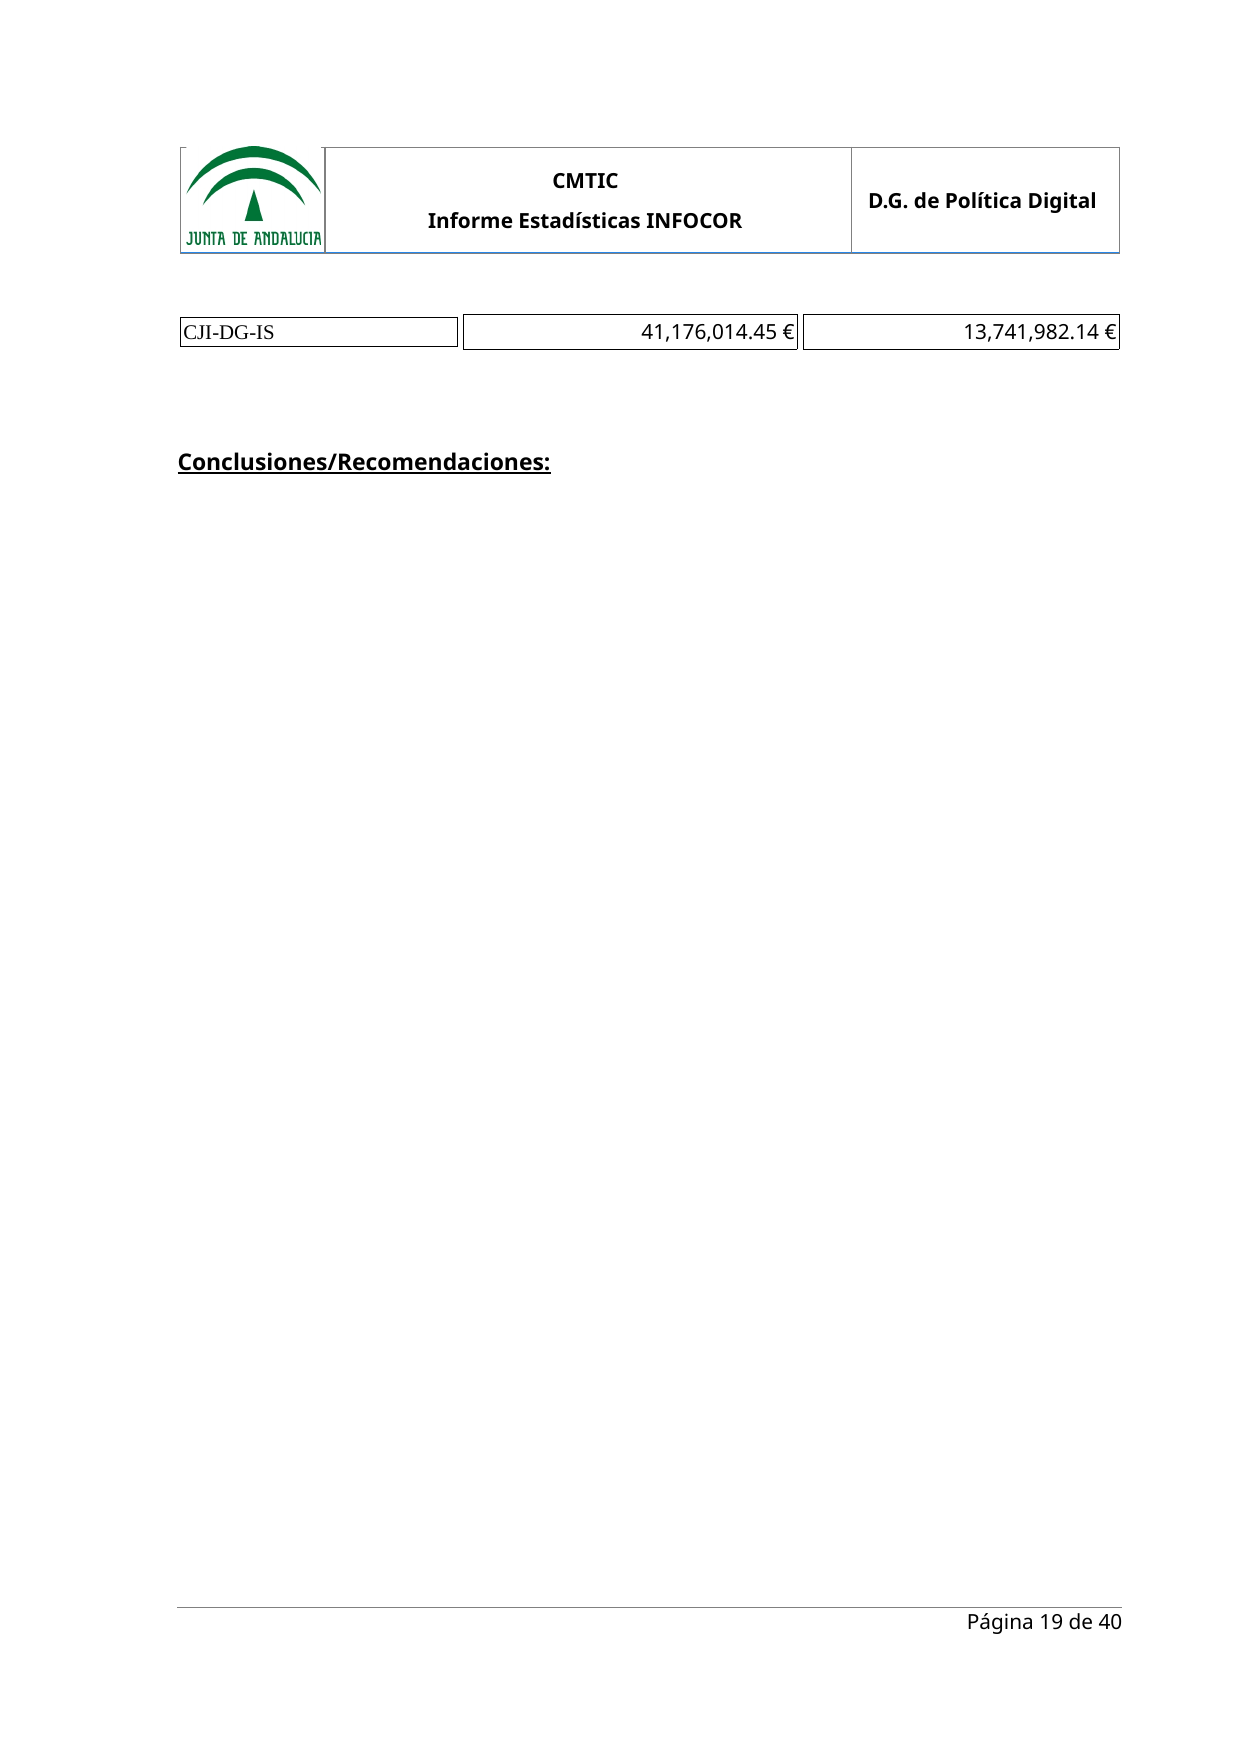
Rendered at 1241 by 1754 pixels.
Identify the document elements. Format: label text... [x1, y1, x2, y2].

text Conclusiones/Recomendaciones: [177, 446, 1122, 477]
table_cell 41.176.014,45 € [460, 311, 800, 352]
table_cell CJI-DG-IS [177, 311, 460, 352]
picture [186, 146, 321, 245]
table_cell 13.741.982,14 € [800, 311, 1122, 352]
